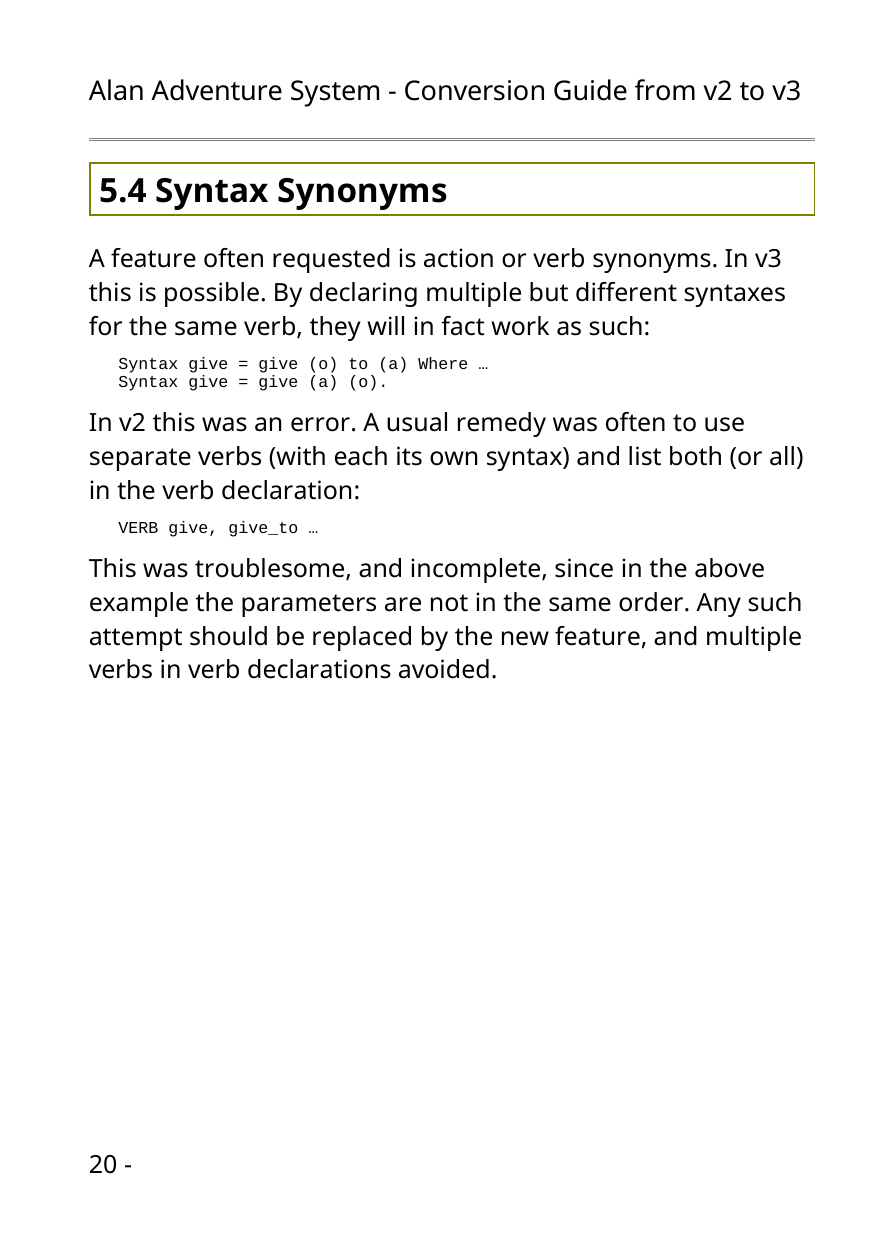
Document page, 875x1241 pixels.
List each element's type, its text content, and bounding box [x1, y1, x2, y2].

text In v2 this was an error. A usual remedy was often to use separate verbs (with each its own syntax) and list both (or all) in the verb declaration: [88, 405, 815, 507]
text Syntax give = give (o) to (a) Where … Syntax give = give (a) (o). [118, 356, 815, 393]
text This was troublesome, and incomplete, since in the above example the parameters are not in the same order. Any such attempt should be replaced by the new feature, and multiple verbs in verb declarations avoided. [88, 551, 815, 686]
text VERB give, give_to … [118, 519, 815, 538]
subtitle Syntax Synonyms [91, 164, 814, 214]
text A feature often requested is action or verb synonyms. In v3 this is possible. By declaring multiple but different syntaxes for the same verb, they will in fact work as such: [88, 241, 815, 343]
